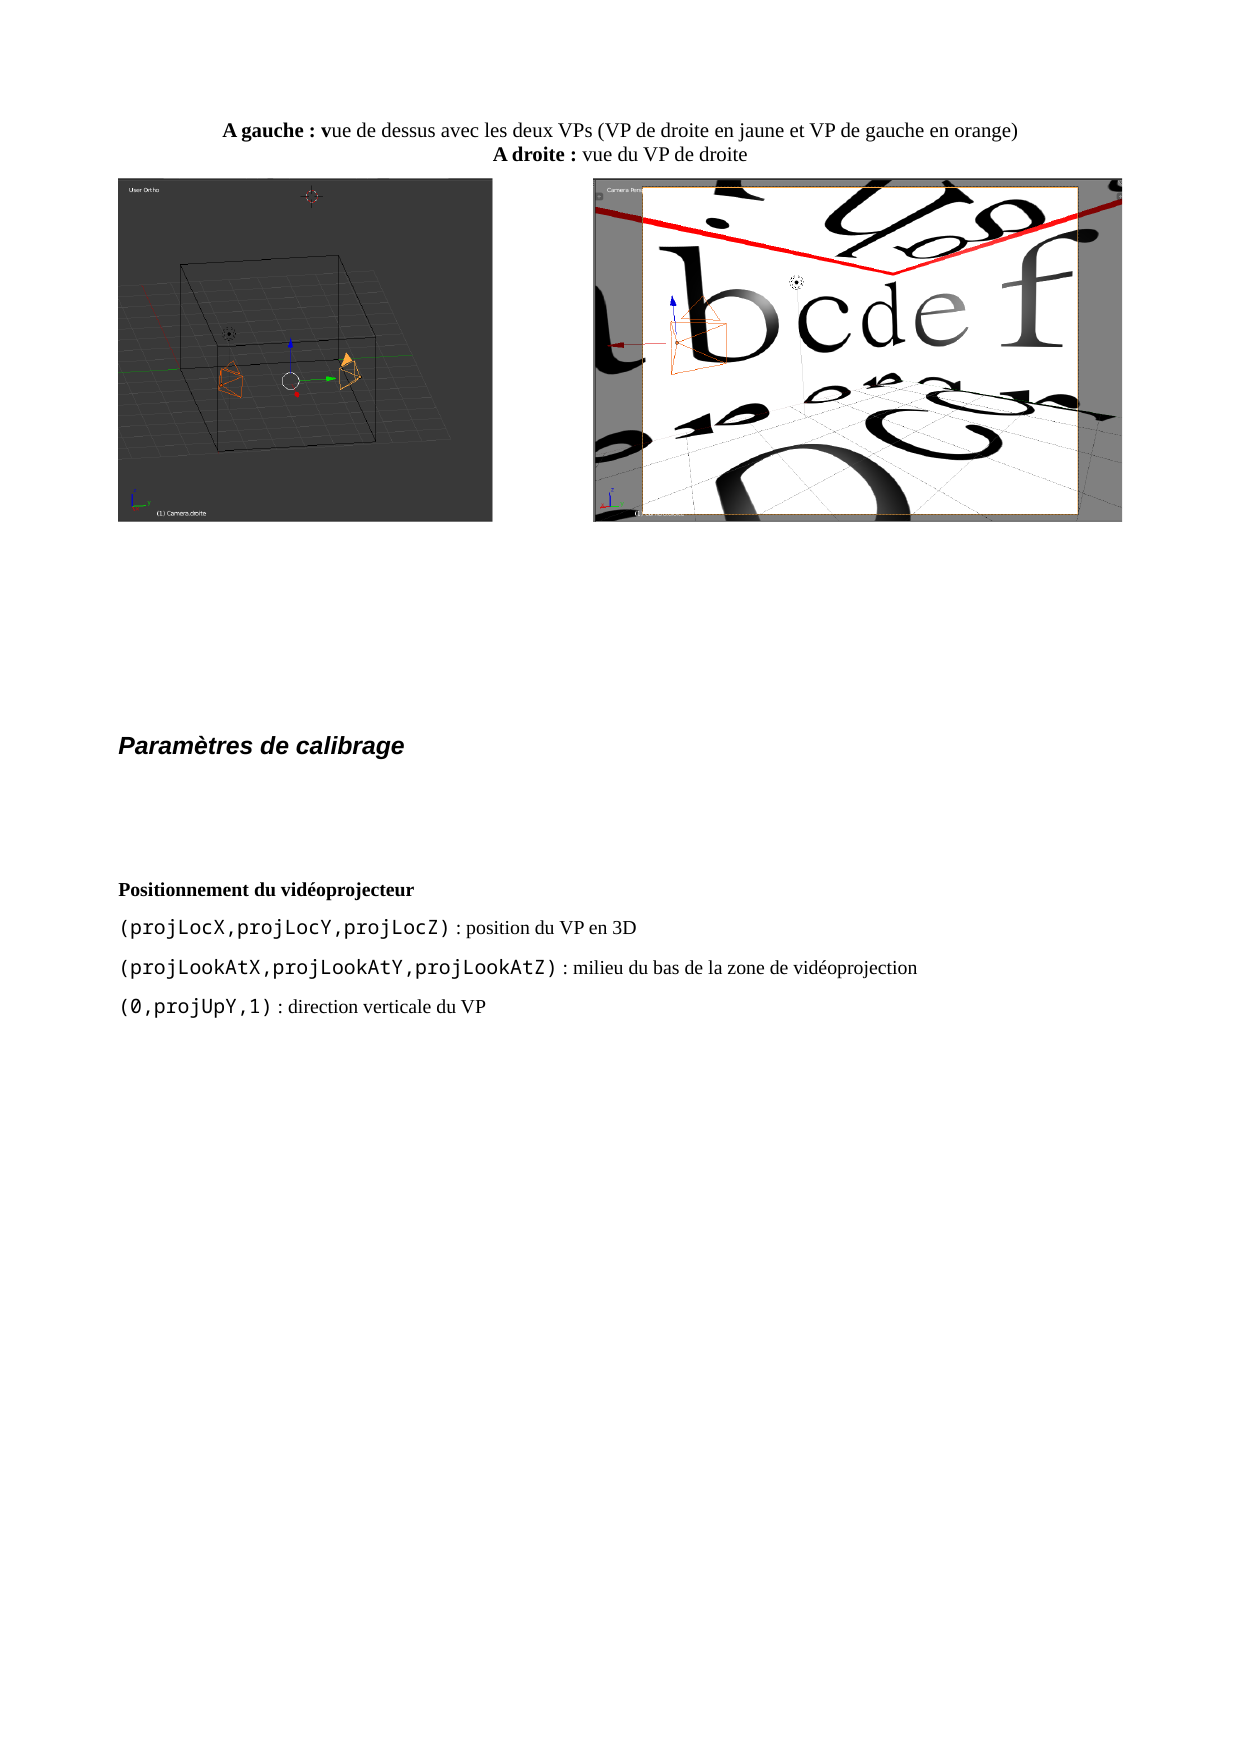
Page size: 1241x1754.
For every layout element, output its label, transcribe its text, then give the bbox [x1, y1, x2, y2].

picture [118, 178, 1123, 522]
text Positionnement du vidéoprojecteur [118, 878, 1122, 901]
text (projLookAtX,projLookAtY,projLookAtZ) : milieu du bas de la zone de vidéoprojection [118, 953, 1122, 980]
text (0,projUpY,1) : direction verticale du VP [118, 992, 1122, 1019]
text A gauche : vue de dessus avec les deux VPs (VP de droite en jaune et VP de gauche en orange) A droite : vue du VP de droite [118, 118, 1122, 166]
text (projLocX,projLocY,projLocZ) : position du VP en 3D [118, 913, 1122, 940]
subtitle Paramètres de calibrage [118, 731, 1122, 760]
